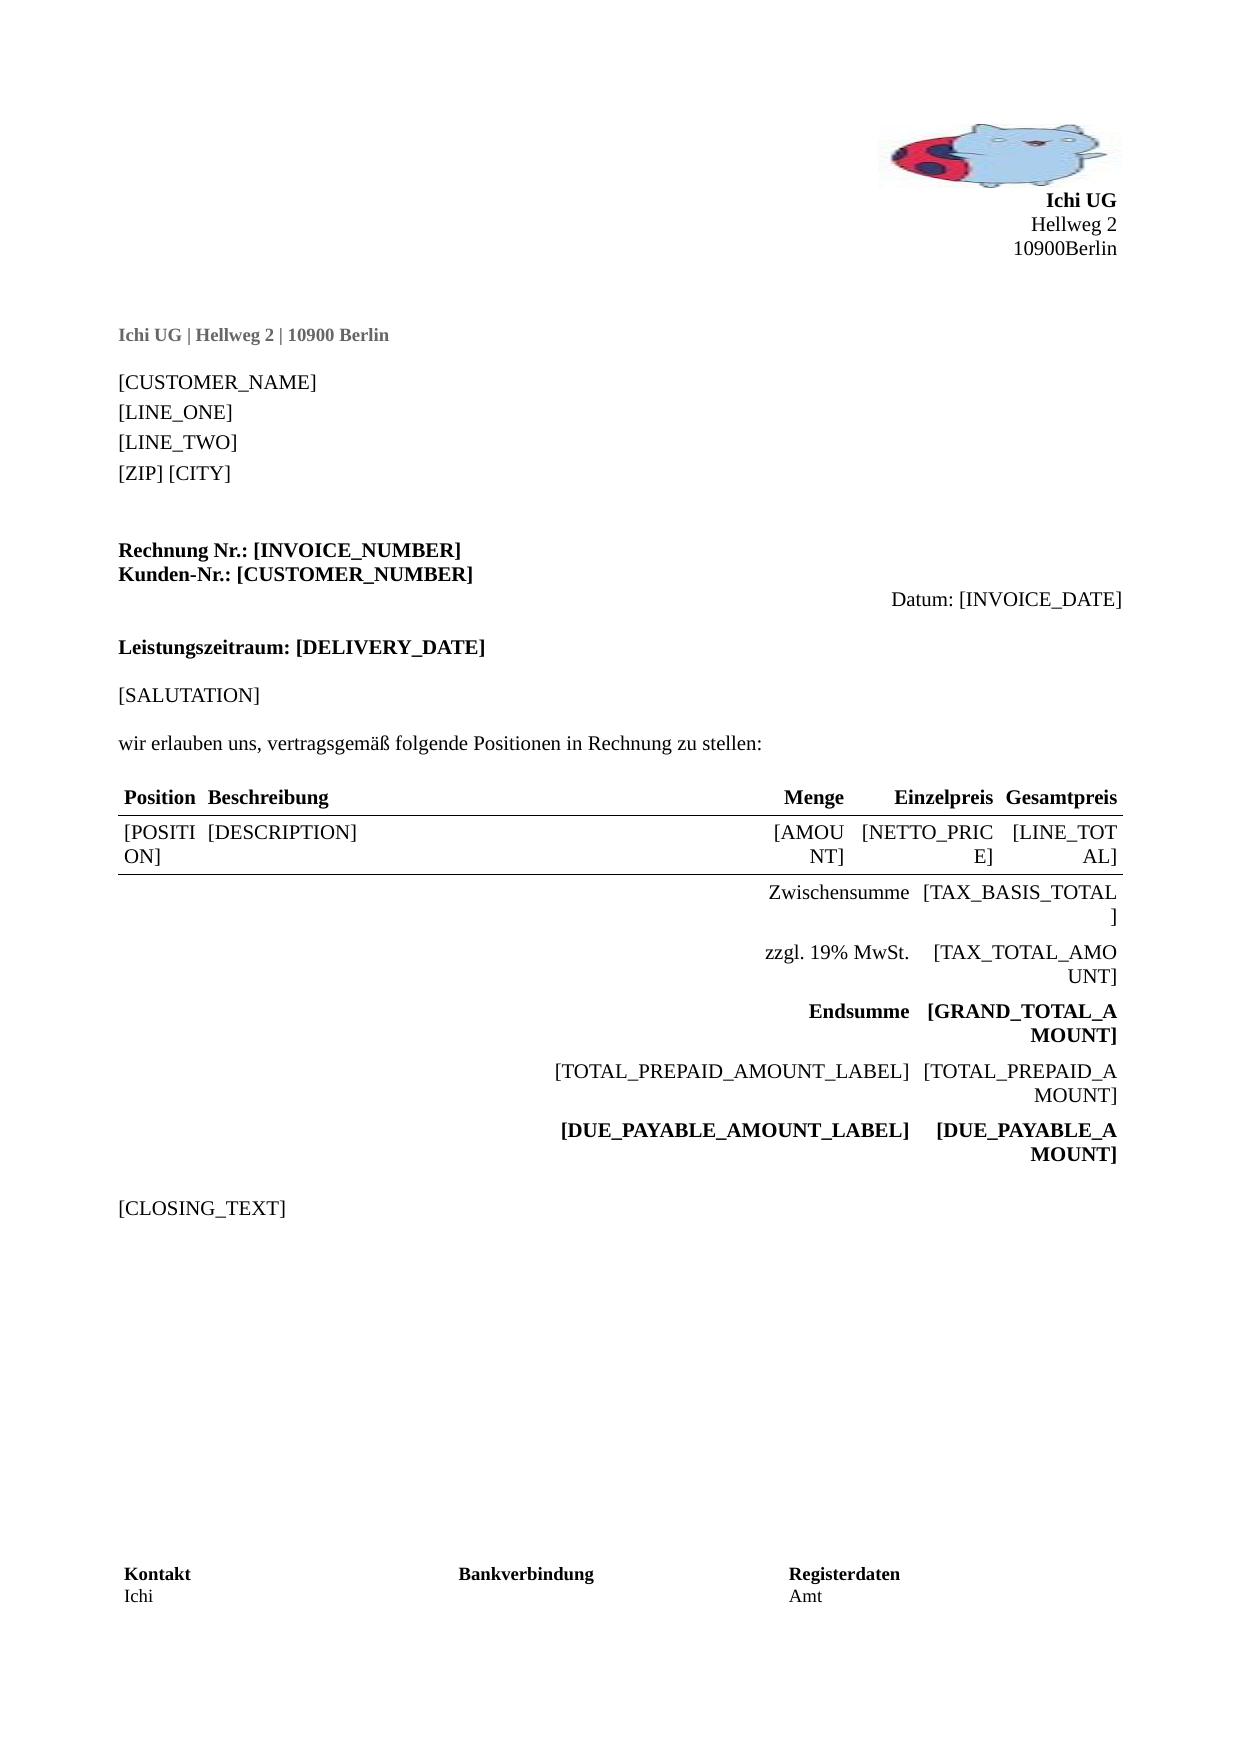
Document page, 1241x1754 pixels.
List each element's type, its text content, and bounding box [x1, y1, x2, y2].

table_header Gesamtpreis [999, 779, 1123, 814]
text Ichi UG | Hellweg 2 | 10900 Berlin [118, 324, 642, 346]
table_cell [GRAND_TOTAL_AMOUNT] [915, 994, 1123, 1053]
text wir erlauben uns, vertragsgemäß folgende Positionen in Rechnung zu stellen: [118, 731, 1122, 755]
table_header Position [118, 779, 202, 814]
table_cell Endsumme [118, 994, 915, 1053]
text Leistungszeitraum: [DELIVERY_DATE] [118, 634, 1122, 659]
table_header Beschreibung [202, 779, 764, 814]
text [LINE_ONE] [118, 400, 642, 424]
text Rechnung Nr.: [INVOICE_NUMBER] [118, 538, 1122, 562]
table_header Einzelpreis [850, 779, 999, 814]
table_header Menge [765, 779, 850, 814]
text [SALUTATION] [118, 683, 1122, 707]
table_cell [TAX_TOTAL_AMOUNT] [915, 934, 1123, 993]
table_header [TOTAL_PREPAID_AMOUNT] [915, 1053, 1123, 1113]
table_header [TOTAL_PREPAID_AMOUNT_LABEL] [118, 1053, 915, 1113]
table_header Zwischensumme [118, 875, 915, 934]
text [ZIP] [CITY] [118, 461, 642, 484]
table_header [TAX_BASIS_TOTAL] [915, 875, 1123, 934]
text [LINE_TWO] [118, 430, 642, 454]
picture [878, 124, 1123, 188]
text Kunden-Nr.: [CUSTOMER_NUMBER] [118, 562, 1122, 586]
table_cell [DUE_PAYABLE_AMOUNT] [915, 1113, 1123, 1172]
table_cell zzgl. 19% MwSt. [118, 934, 915, 993]
table_cell [NETTO_PRICE] [850, 816, 999, 874]
table_cell [DUE_PAYABLE_AMOUNT_LABEL] [118, 1113, 915, 1172]
table_cell [LINE_TOTAL] [999, 816, 1123, 874]
table_cell [POSITION] [118, 816, 202, 874]
text Datum: [INVOICE_DATE] [118, 586, 1122, 611]
table_cell [DESCRIPTION] [202, 816, 764, 874]
table_cell [AMOUNT] [765, 816, 850, 874]
text [CLOSING_TEXT] [118, 1196, 1122, 1220]
text [CUSTOMER_NAME] [118, 346, 642, 394]
